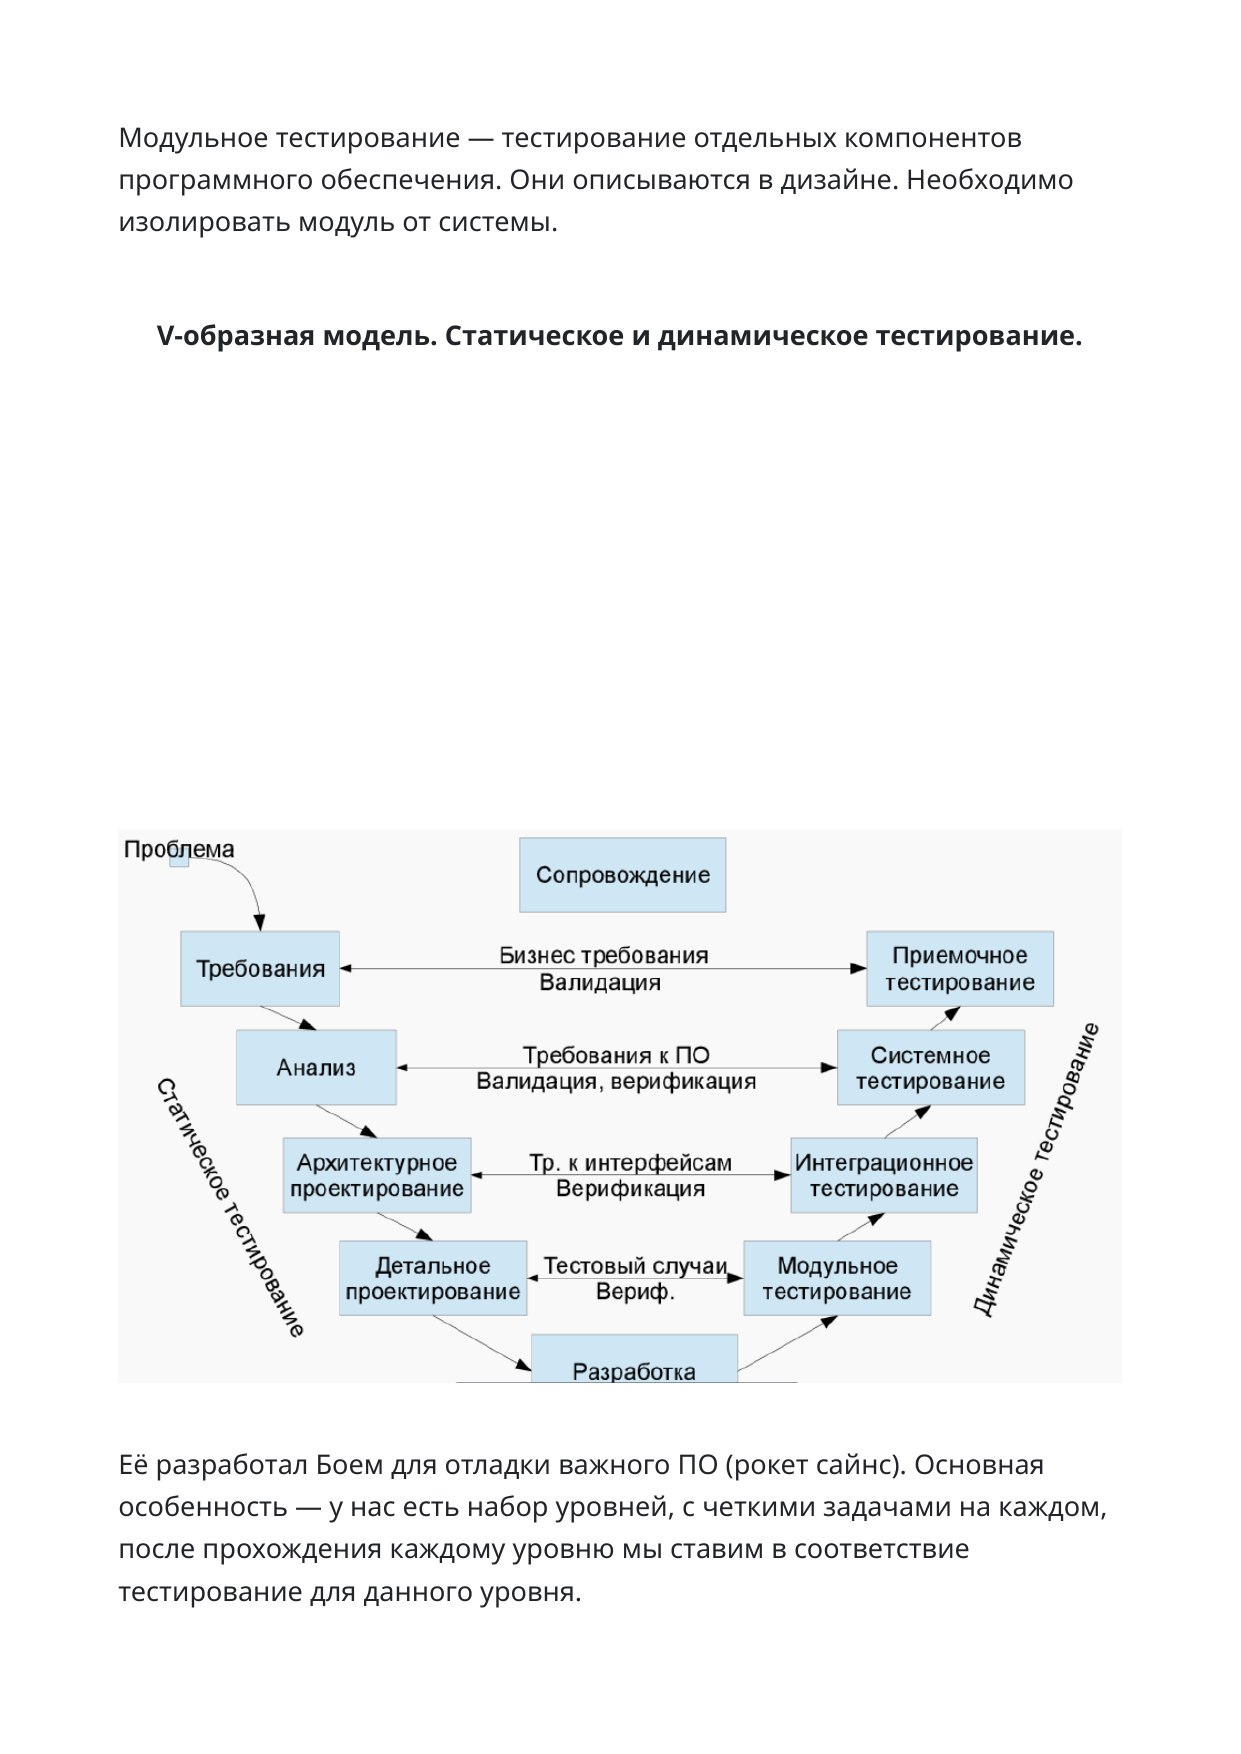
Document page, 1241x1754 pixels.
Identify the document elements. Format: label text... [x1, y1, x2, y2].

text Её разработал Боем для отладки важного ПО (рокет сайнс). Основная особенность — у нас есть набор уровней, с четкими задачами на каждом, после прохождения каждому уровню мы ставим в соответствие тестирование для данного уровня. [118, 1445, 1122, 1609]
text Модульное тестирование — тестирование отдельных компонентов программного обеспечения. Они описываются в дизайне. Необходимо изолировать модуль от системы. [118, 118, 1122, 240]
picture [118, 829, 1123, 1383]
text V-образная модель. Статическое и динамическое тестирование. [118, 317, 1122, 354]
